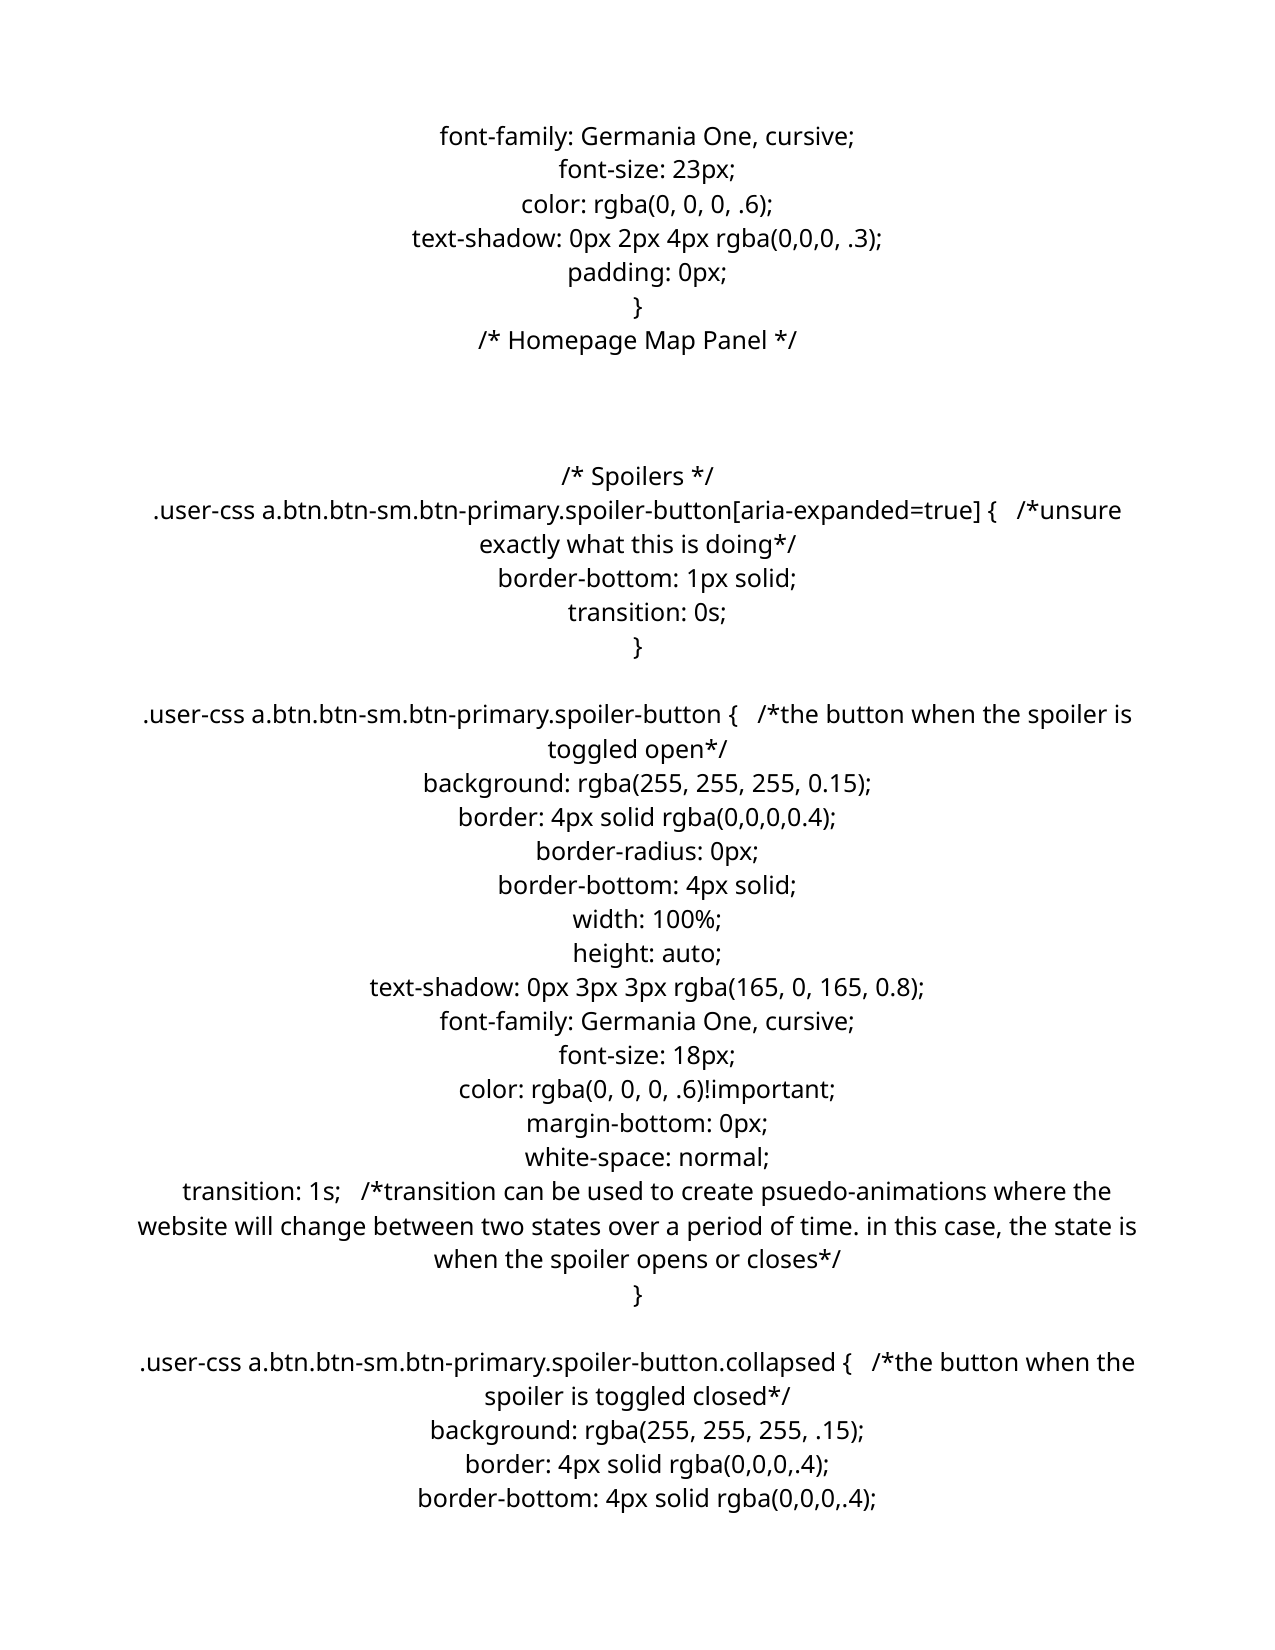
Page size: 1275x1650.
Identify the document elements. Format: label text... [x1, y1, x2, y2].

text transition: 1s; /*transition can be used to create psuedo-animations where the website will change between two states over a period of time. in this case, the state is when the spoiler opens or closes*/ [118, 1174, 1157, 1276]
text border: 4px solid rgba(0,0,0,.4); [118, 1447, 1157, 1481]
text } [118, 1276, 1157, 1310]
text width: 100%; [118, 902, 1157, 936]
text text-shadow: 0px 2px 4px rgba(0,0,0, .3); [118, 220, 1157, 254]
text } [118, 629, 1157, 663]
text background: rgba(255, 255, 255, .15); [118, 1412, 1157, 1447]
text /* Spoilers */ [118, 459, 1157, 493]
text .user-css a.btn.btn-sm.btn-primary.spoiler-button[aria-expanded=true] { /*unsure exactly what this is doing*/ [118, 493, 1157, 561]
text border: 4px solid rgba(0,0,0,0.4); [118, 799, 1157, 833]
text margin-bottom: 0px; [118, 1106, 1157, 1140]
text font-family: Germania One, cursive; [118, 1004, 1157, 1038]
text background: rgba(255, 255, 255, 0.15); [118, 765, 1157, 799]
text transition: 0s; [118, 595, 1157, 629]
text border-bottom: 4px solid rgba(0,0,0,.4); [118, 1481, 1157, 1515]
text text-shadow: 0px 3px 3px rgba(165, 0, 165, 0.8); [118, 970, 1157, 1004]
text border-bottom: 1px solid; [118, 561, 1157, 595]
text padding: 0px; [118, 254, 1157, 288]
text .user-css a.btn.btn-sm.btn-primary.spoiler-button.collapsed { /*the button when the spoiler is toggled closed*/ [118, 1344, 1157, 1412]
text font-size: 18px; [118, 1038, 1157, 1072]
text /* Homepage Map Panel */ [118, 322, 1157, 357]
text color: rgba(0, 0, 0, .6); [118, 186, 1157, 220]
text font-size: 23px; [118, 152, 1157, 186]
text font-family: Germania One, cursive; [118, 118, 1157, 152]
text } [118, 288, 1157, 322]
text color: rgba(0, 0, 0, .6)!important; [118, 1072, 1157, 1106]
text border-bottom: 4px solid; [118, 867, 1157, 902]
text height: auto; [118, 936, 1157, 970]
text .user-css a.btn.btn-sm.btn-primary.spoiler-button { /*the button when the spoiler is toggled open*/ [118, 697, 1157, 765]
text white-space: normal; [118, 1140, 1157, 1174]
text border-radius: 0px; [118, 833, 1157, 867]
